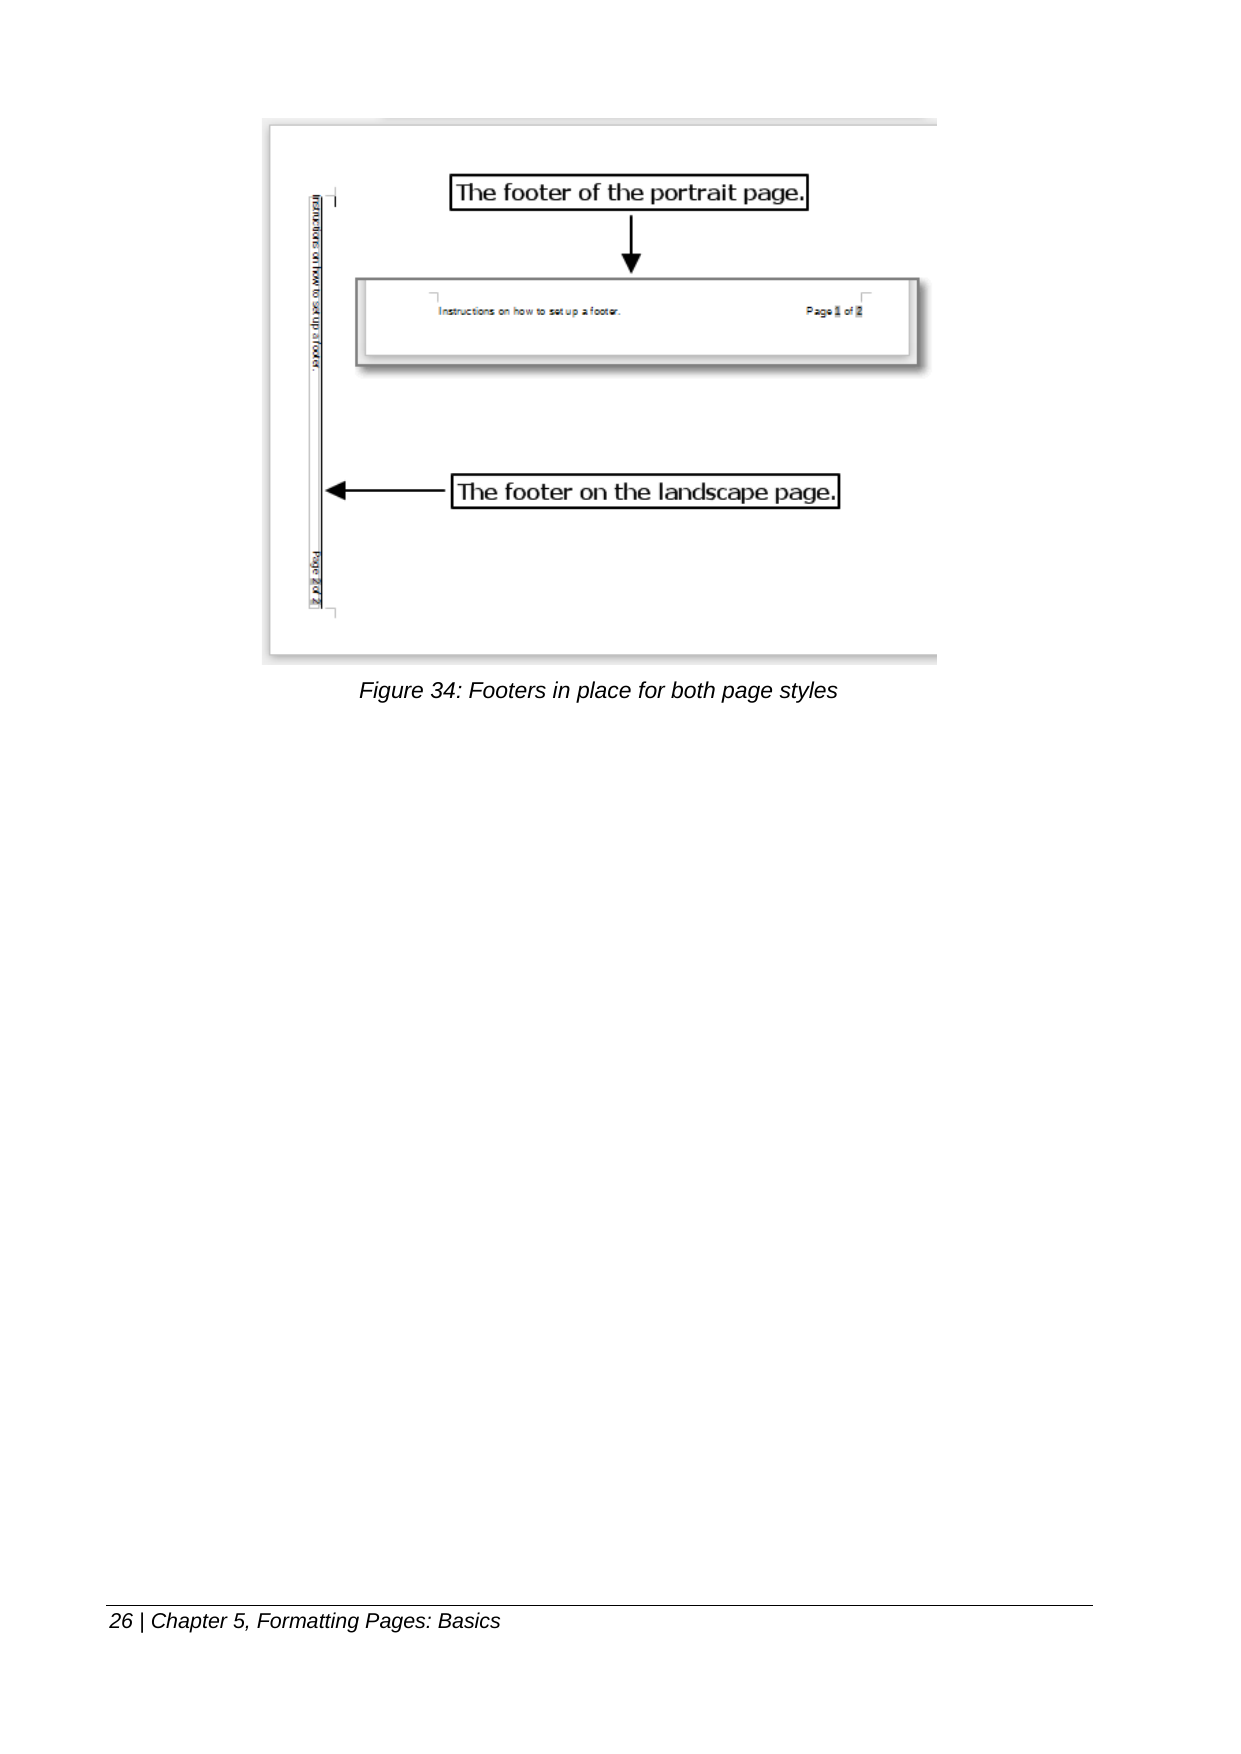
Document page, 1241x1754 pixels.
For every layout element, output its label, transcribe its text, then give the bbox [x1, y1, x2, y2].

text Figure 34: Footers in place for both page styles [262, 677, 937, 703]
picture [261, 118, 937, 665]
